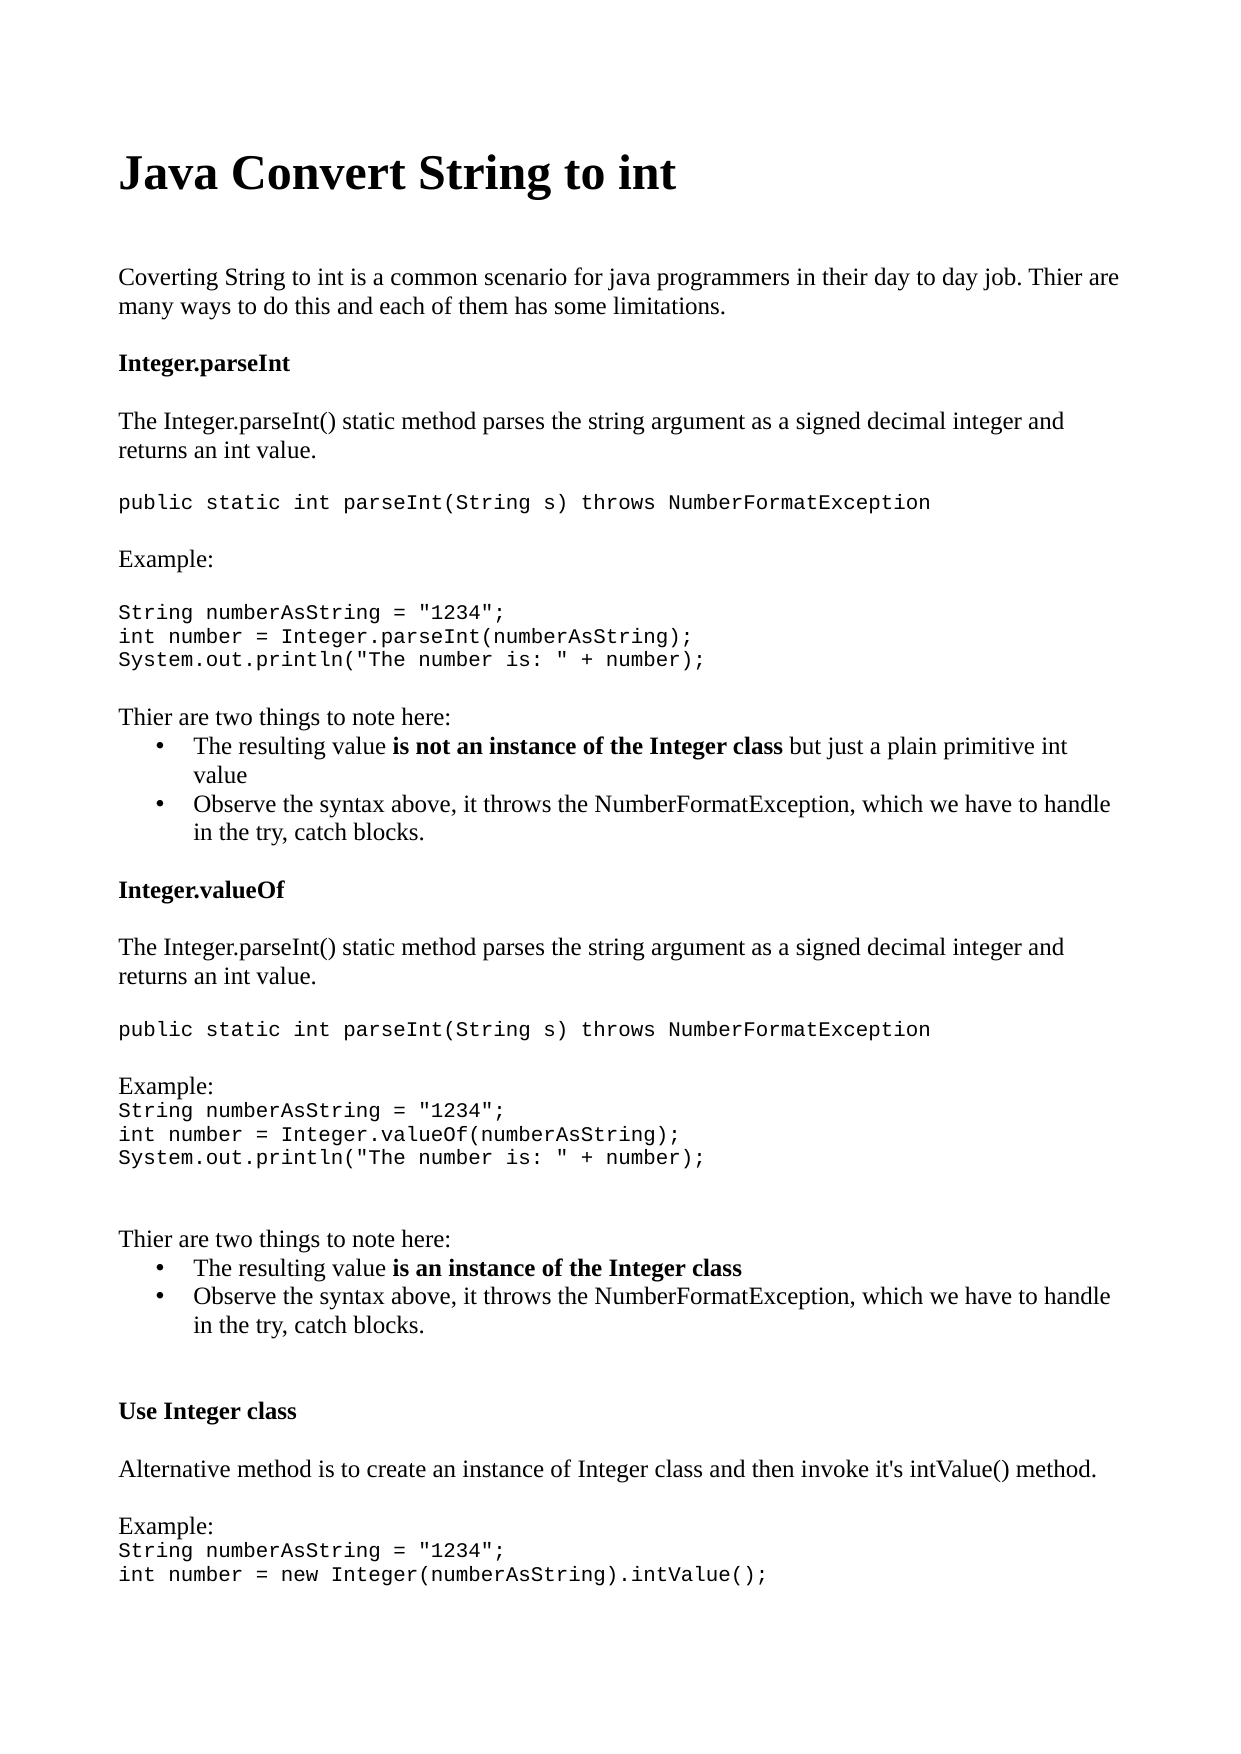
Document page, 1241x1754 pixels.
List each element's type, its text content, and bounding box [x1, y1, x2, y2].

text System.out.println("The number is: " + number); [118, 649, 1122, 673]
text The Integer.parseInt() static method parses the string argument as a signed decimal integer and returns an int value. [118, 406, 1122, 463]
text Use Integer class [118, 1396, 1122, 1425]
text int number = new Integer(numberAsString).intValue(); [118, 1564, 1122, 1587]
text public static int parseInt(String s) throws NumberFormatException [118, 492, 1122, 516]
text String numberAsString = "1234"; [118, 1100, 1122, 1123]
text int number = Integer.parseInt(numberAsString); [118, 626, 1122, 649]
text Example: [118, 1511, 1122, 1540]
text Thier are two things to note here: [118, 702, 1122, 731]
text Coverting String to int is a common scenario for java programmers in their day to day job. Thier are many ways to do this and each of them has some limitations. [118, 262, 1122, 320]
list Observe the syntax above, it throws the NumberFormatException, which we have to handle in the try, catch blocks. [156, 1281, 1122, 1339]
list The resulting value is not an instance of the Integer class but just a plain primitive int value [156, 731, 1122, 789]
text Integer.parseInt [118, 348, 1122, 377]
text Thier are two things to note here: [118, 1224, 1122, 1253]
text int number = Integer.valueOf(numberAsString); [118, 1123, 1122, 1147]
subtitle Java Convert String to int [118, 143, 1122, 201]
text String numberAsString = "1234"; [118, 602, 1122, 626]
text public static int parseInt(String s) throws NumberFormatException [118, 1019, 1122, 1042]
text Example: [118, 1071, 1122, 1100]
text The Integer.parseInt() static method parses the string argument as a signed decimal integer and returns an int value. [118, 932, 1122, 990]
text Integer.valueOf [118, 875, 1122, 904]
text Example: [118, 544, 1122, 573]
list The resulting value is an instance of the Integer class [156, 1253, 1122, 1281]
text String numberAsString = "1234"; [118, 1540, 1122, 1564]
text System.out.println("The number is: " + number); [118, 1147, 1122, 1171]
list Observe the syntax above, it throws the NumberFormatException, which we have to handle in the try, catch blocks. [156, 789, 1122, 846]
text Alternative method is to create an instance of Integer class and then invoke it's intValue() method. [118, 1454, 1122, 1483]
